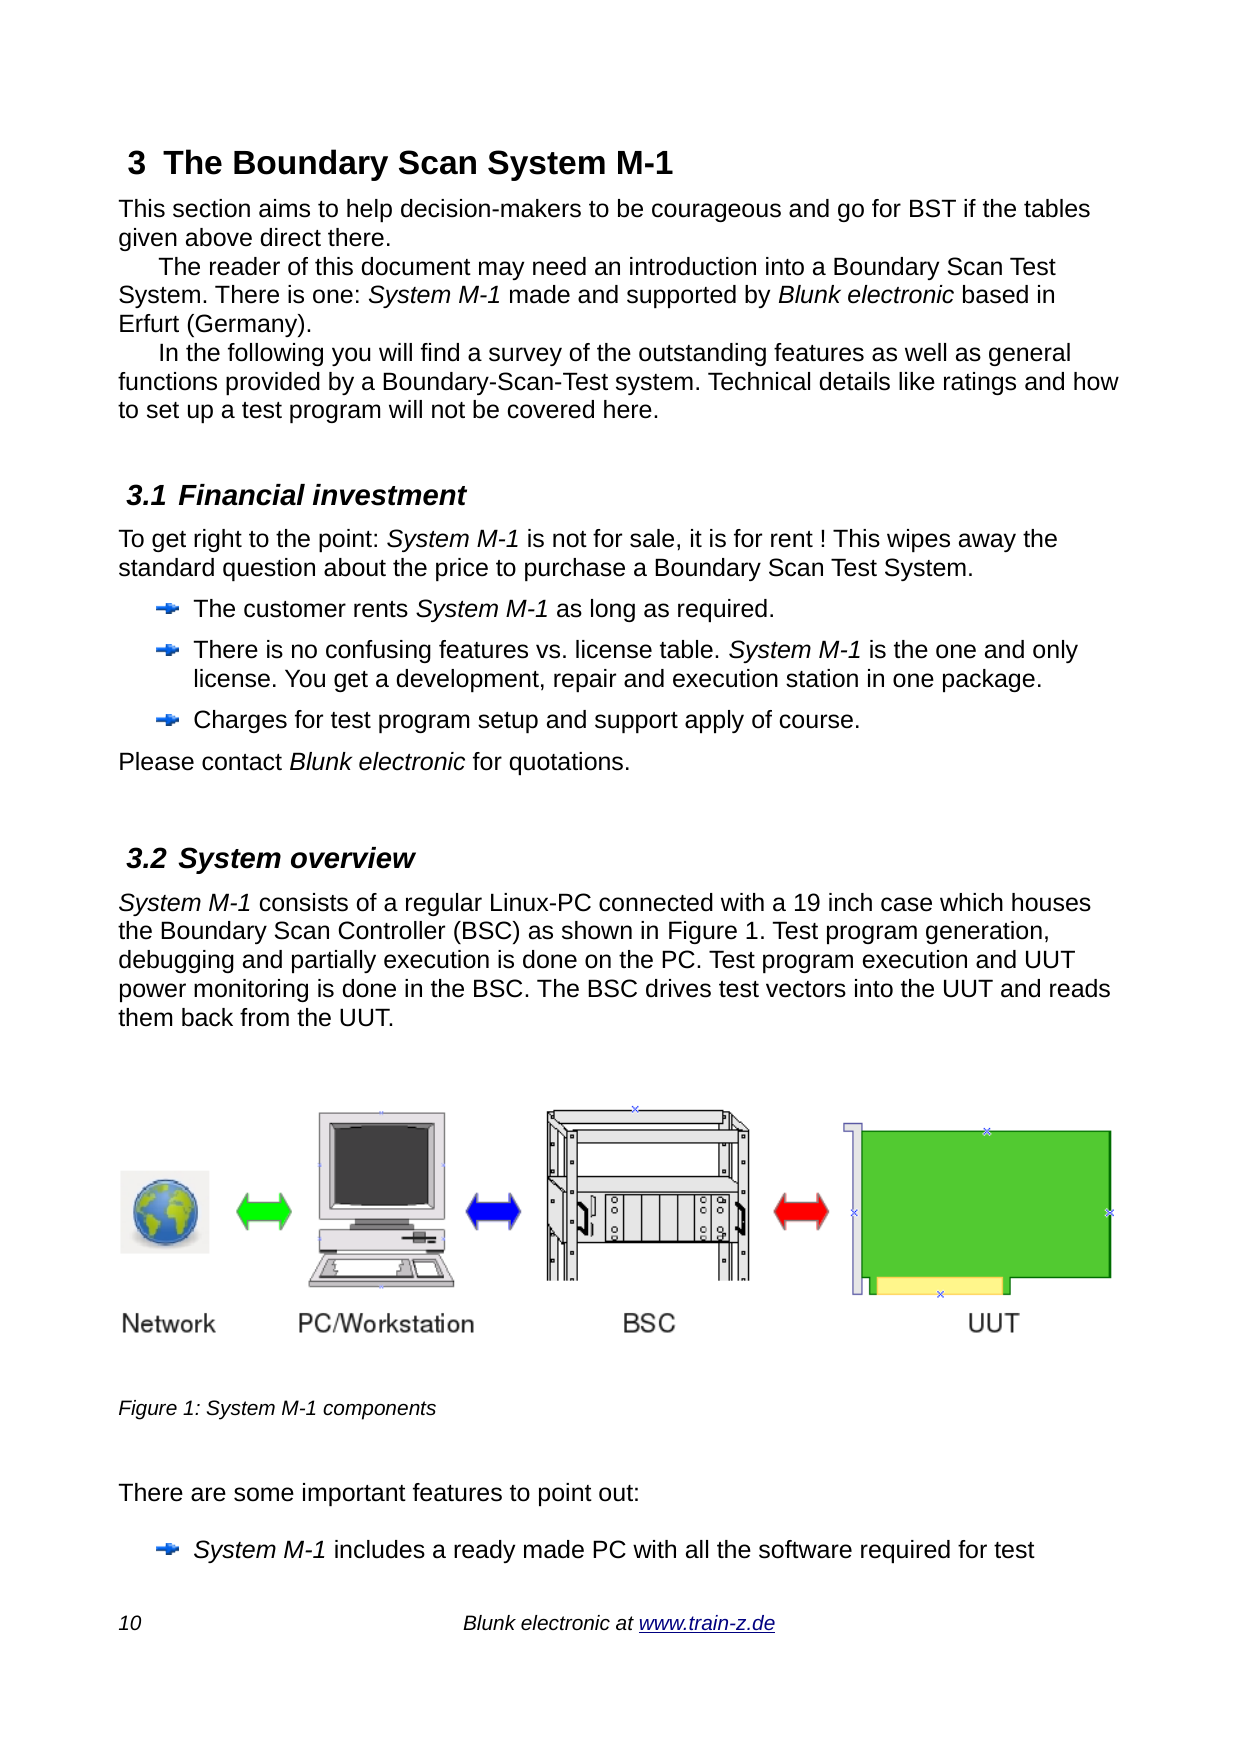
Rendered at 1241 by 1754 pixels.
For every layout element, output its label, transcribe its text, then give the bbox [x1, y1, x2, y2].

text The reader of this document may need an introduction into a Boundary Scan Test System. There is one: System M-1 made and supported by Blunk electronic based in Erfurt (Germany). [118, 252, 1123, 338]
subtitle The Boundary Scan System M-1 [118, 143, 1123, 182]
picture [156, 644, 179, 656]
picture [156, 603, 179, 614]
picture [156, 1543, 179, 1555]
text Figure 1: System M-1 components [118, 1396, 1123, 1420]
picture [156, 714, 179, 726]
list Charges for test program setup and support apply of course. [156, 705, 1123, 734]
picture [118, 1101, 1123, 1343]
subtitle Financial investment [118, 478, 1123, 512]
text This section aims to help decision-makers to be courageous and go for BST if the tables given above direct there. [118, 194, 1123, 252]
list There is no confusing features vs. license table. System M-1 is the one and only license. You get a development, repair and execution station in one package. [156, 635, 1123, 693]
text In the following you will find a survey of the outstanding features as well as general functions provided by a Boundary-Scan-Test system. Technical details like ratings and how to set up a test program will not be covered here. [118, 338, 1123, 424]
list System M-1 includes a ready made PC with all the software required for test [156, 1535, 1123, 1564]
list The customer rents System M-1 as long as required. [156, 594, 1123, 623]
text System M-1 consists of a regular Linux-PC connected with a 19 inch case which houses the Boundary Scan Controller (BSC) as shown in Figure 1. Test program generation, debugging and partially execution is done on the PC. Test program execution and UUT power monitoring is done in the BSC. The BSC drives test vectors into the UUT and reads them back from the UUT. [118, 888, 1123, 1031]
text Please contact Blunk electronic for quotations. [118, 747, 1123, 775]
text To get right to the point: System M-1 is not for sale, it is for rent ! This wipes away the standard question about the price to purchase a Boundary Scan Test System. [118, 524, 1123, 582]
subtitle System overview [118, 842, 1123, 875]
text There are some important features to point out: [118, 1477, 1123, 1506]
